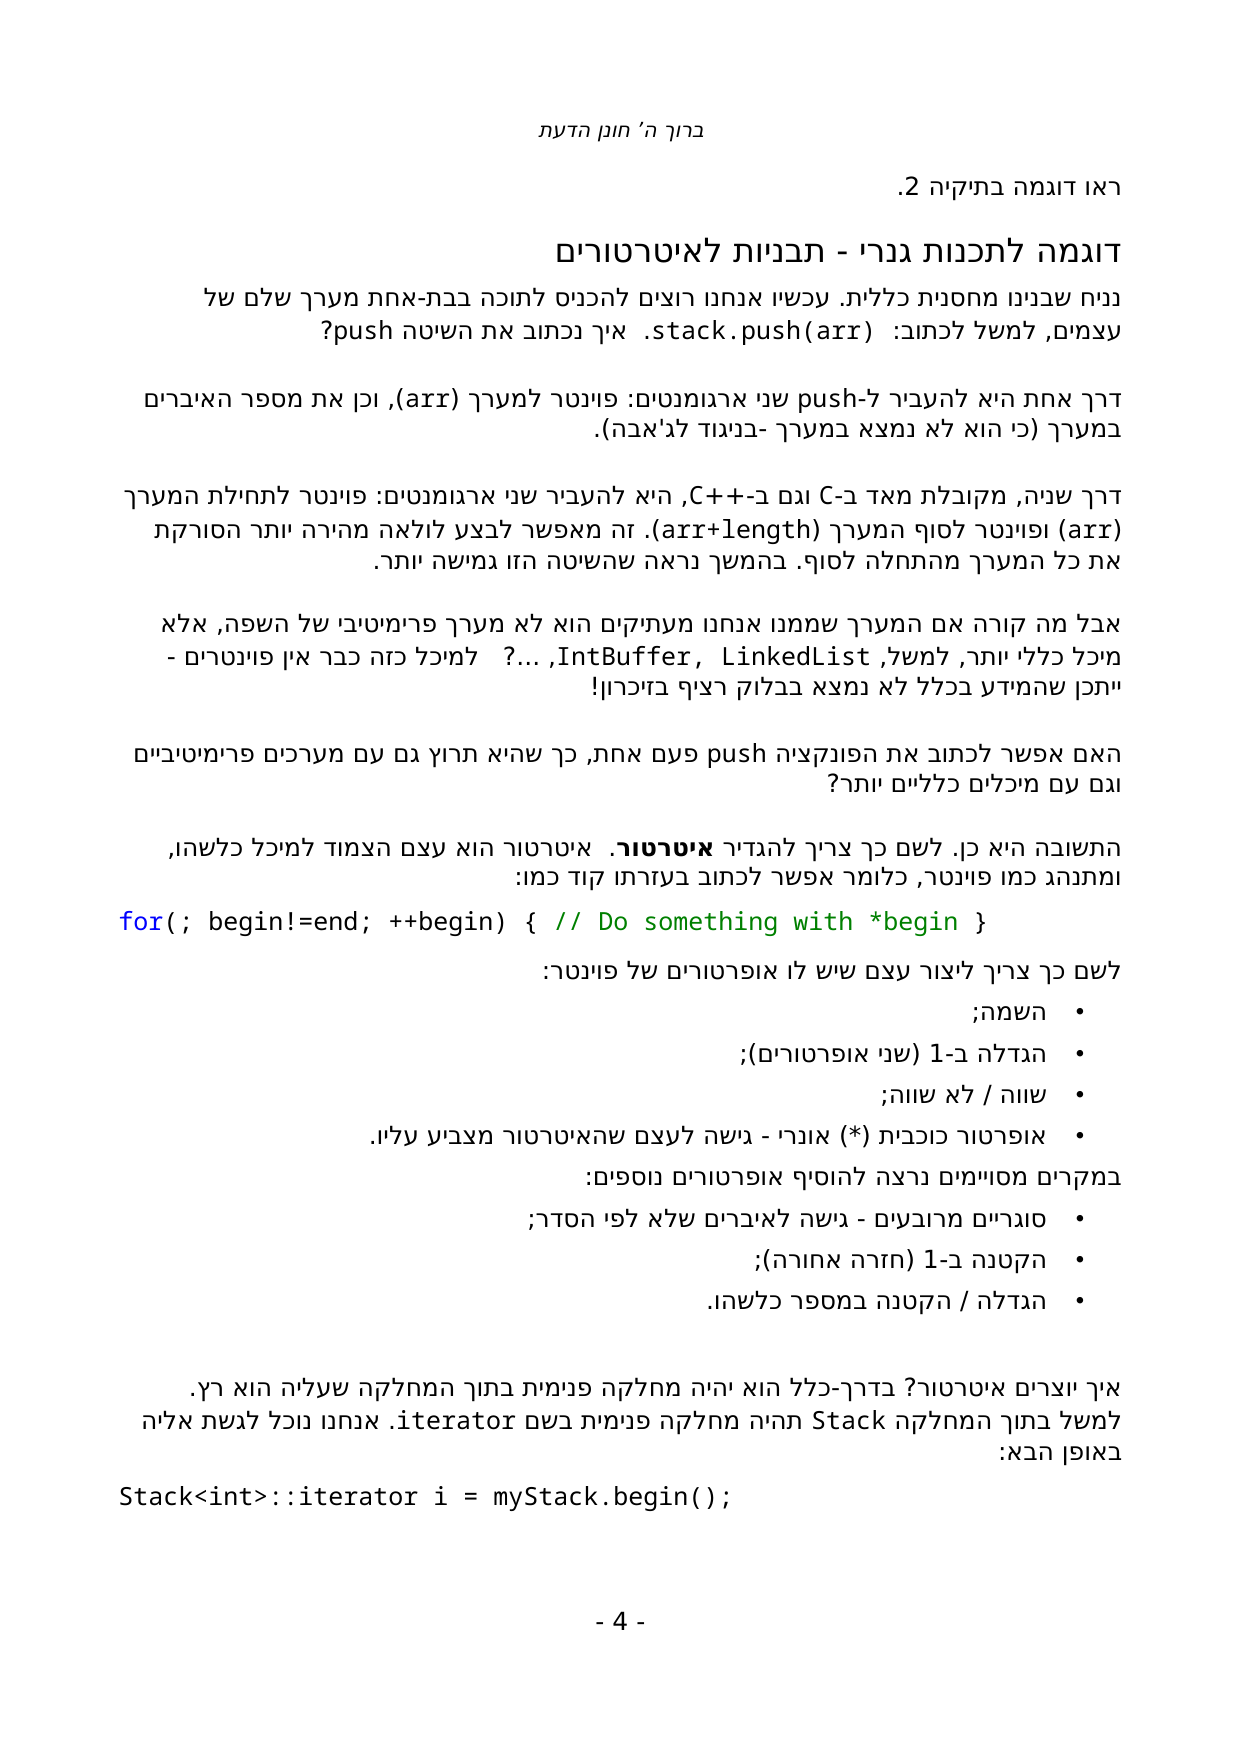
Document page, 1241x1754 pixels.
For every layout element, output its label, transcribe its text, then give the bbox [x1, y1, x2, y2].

list אופרטור כוכבית (*) אונרי - גישה לעצם שהאיטרטור מצביע עליו. [118, 1121, 1084, 1150]
list השמה; [118, 997, 1084, 1027]
list הגדלה / הקטנה במספר כלשהו. [118, 1286, 1084, 1315]
text Stack<int>::iterator i = myStack.begin(); [118, 1478, 1122, 1512]
text האם אפשר לכתוב את הפונקציה push פעם אחת, כך שהיא תרוץ גם עם מערכים פרימיטיביים וגם עם מיכלים כלליים יותר? [118, 736, 1122, 799]
text נניח שבנינו מחסנית כללית. עכשיו אנחנו רוצים להכניס לתוכה בבת-אחת מערך שלם של עצמים, למשל לכתוב: stack.push(arr). איך נכתוב את השיטה push? [118, 283, 1122, 346]
text דרך אחת היא להעביר ל-push שני ארגומנטים: פוינטר למערך (arr), וכן את מספר האיברים במערך (כי הוא לא נמצא במערך -בניגוד לג'אבה). [118, 381, 1122, 444]
text לשם כך צריך ליצור עצם שיש לו אופרטורים של פוינטר: [118, 956, 1122, 985]
text במקרים מסויימים נרצה להוסיף אופרטורים נוספים: [118, 1162, 1122, 1192]
text ראו דוגמה בתיקיה 2. [118, 172, 1122, 201]
list שווה / לא שווה; [118, 1080, 1084, 1109]
text אבל מה קורה אם המערך שממנו אנחנו מעתיקים הוא לא מערך פרימיטיבי של השפה, אלא מיכל כללי יותר, למשל, IntBuffer, LinkedList, ...? למיכל כזה כבר אין פוינטרים - ייתכן שהמידע בכלל לא נמצא בבלוק רציף בזיכרון! [118, 609, 1122, 702]
list הגדלה ב-1 (שני אופרטורים); [118, 1039, 1084, 1068]
text התשובה היא כן. לשם כך צריך להגדיר איטרטור. איטרטור הוא עצם הצמוד למיכל כלשהו, ומתנהג כמו פוינטר, כלומר אפשר לכתוב בעזרתו קוד כמו: [118, 833, 1122, 891]
text איך יוצרים איטרטור? בדרך-כלל הוא יהיה מחלקה פנימית בתוך המחלקה שעליה הוא רץ. למשל בתוך המחלקה Stack תהיה מחלקה פנימית בשם iterator. אנחנו נוכל לגשת אליה באופן הבא: [118, 1374, 1122, 1466]
list הקטנה ב-1 (חזרה אחורה); [118, 1245, 1084, 1274]
list סוגריים מרובעים - גישה לאיברים שלא לפי הסדר; [118, 1204, 1084, 1233]
text for(; begin!=end; ++begin) { // Do something with *begin } [118, 903, 1122, 937]
text דרך שניה, מקובלת מאד ב-C וגם ב-++C, היא להעביר שני ארגומנטים: פוינטר לתחילת המערך (arr) ופוינטר לסוף המערך (arr+length). זה מאפשר לבצע לולאה מהירה יותר הסורקת את כל המערך מהתחלה לסוף. בהמשך נראה שהשיטה הזו גמישה יותר. [118, 478, 1122, 575]
subtitle דוגמה לתכנות גנרי - תבניות לאיטרטורים [118, 232, 1122, 271]
